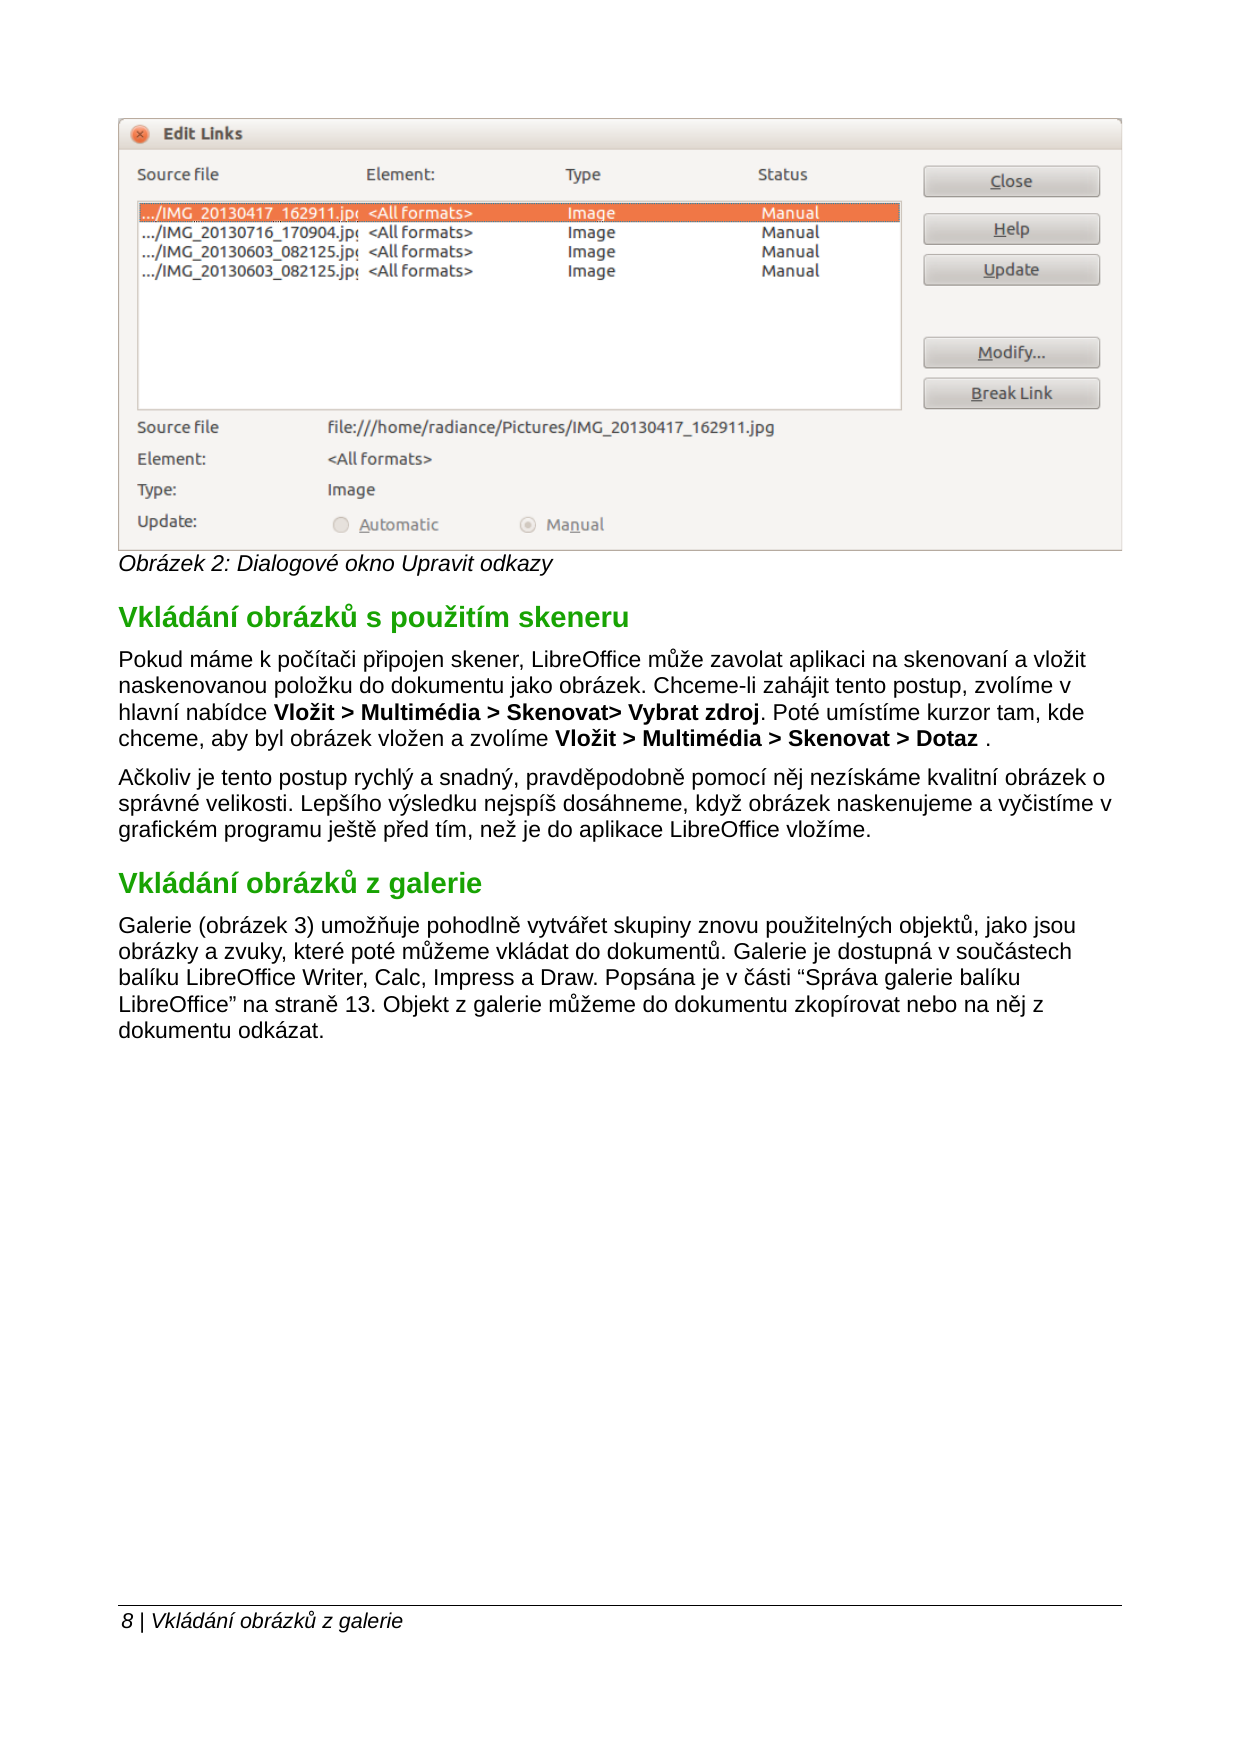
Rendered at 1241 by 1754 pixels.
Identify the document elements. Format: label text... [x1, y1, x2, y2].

text Obrázek 2: Dialogové okno Upravit odkazy [118, 551, 1122, 577]
text Pokud máme k počítači připojen skener, LibreOffice může zavolat aplikaci na skenovaní a vložit naskenovanou položku do dokumentu jako obrázek. Chceme-li zahájit tento postup, zvolíme v hlavní nabídce Vložit > Multimédia > Skenovat> Vybrat zdroj. Poté umístíme kurzor tam, kde chceme, aby byl obrázek vložen a zvolíme Vložit > Multimédia > Skenovat > Dotaz . [118, 646, 1122, 751]
text Galerie (obrázek 3) umožňuje pohodlně vytvářet skupiny znovu použitelných objektů, jako jsou obrázky a zvuky, které poté můžeme vkládat do dokumentů. Galerie je dostupná v součástech balíku LibreOffice Writer, Calc, Impress a Draw. Popsána je v části “Správa galerií v balíku LibreOffice” na straně 13. Objekt z galerie můžeme do dokumentu zkopírovat nebo na něj z dokumentu odkázat. [118, 912, 1122, 1043]
picture [118, 118, 1123, 551]
text Ačkoliv je tento postup rychlý a snadný, pravděpodobně pomocí něj nezískáme kvalitní obrázek o správné velikosti. Lepšího výsledku nejspíš dosáhneme, když obrázek naskenujeme a vyčistíme v grafickém programu ještě před tím, než je do aplikace LibreOffice vložíme. [118, 764, 1122, 843]
subtitle Vkládání obrázků z galerie [118, 866, 1122, 900]
subtitle Vkládání obrázků s použitím skeneru [118, 600, 1122, 634]
